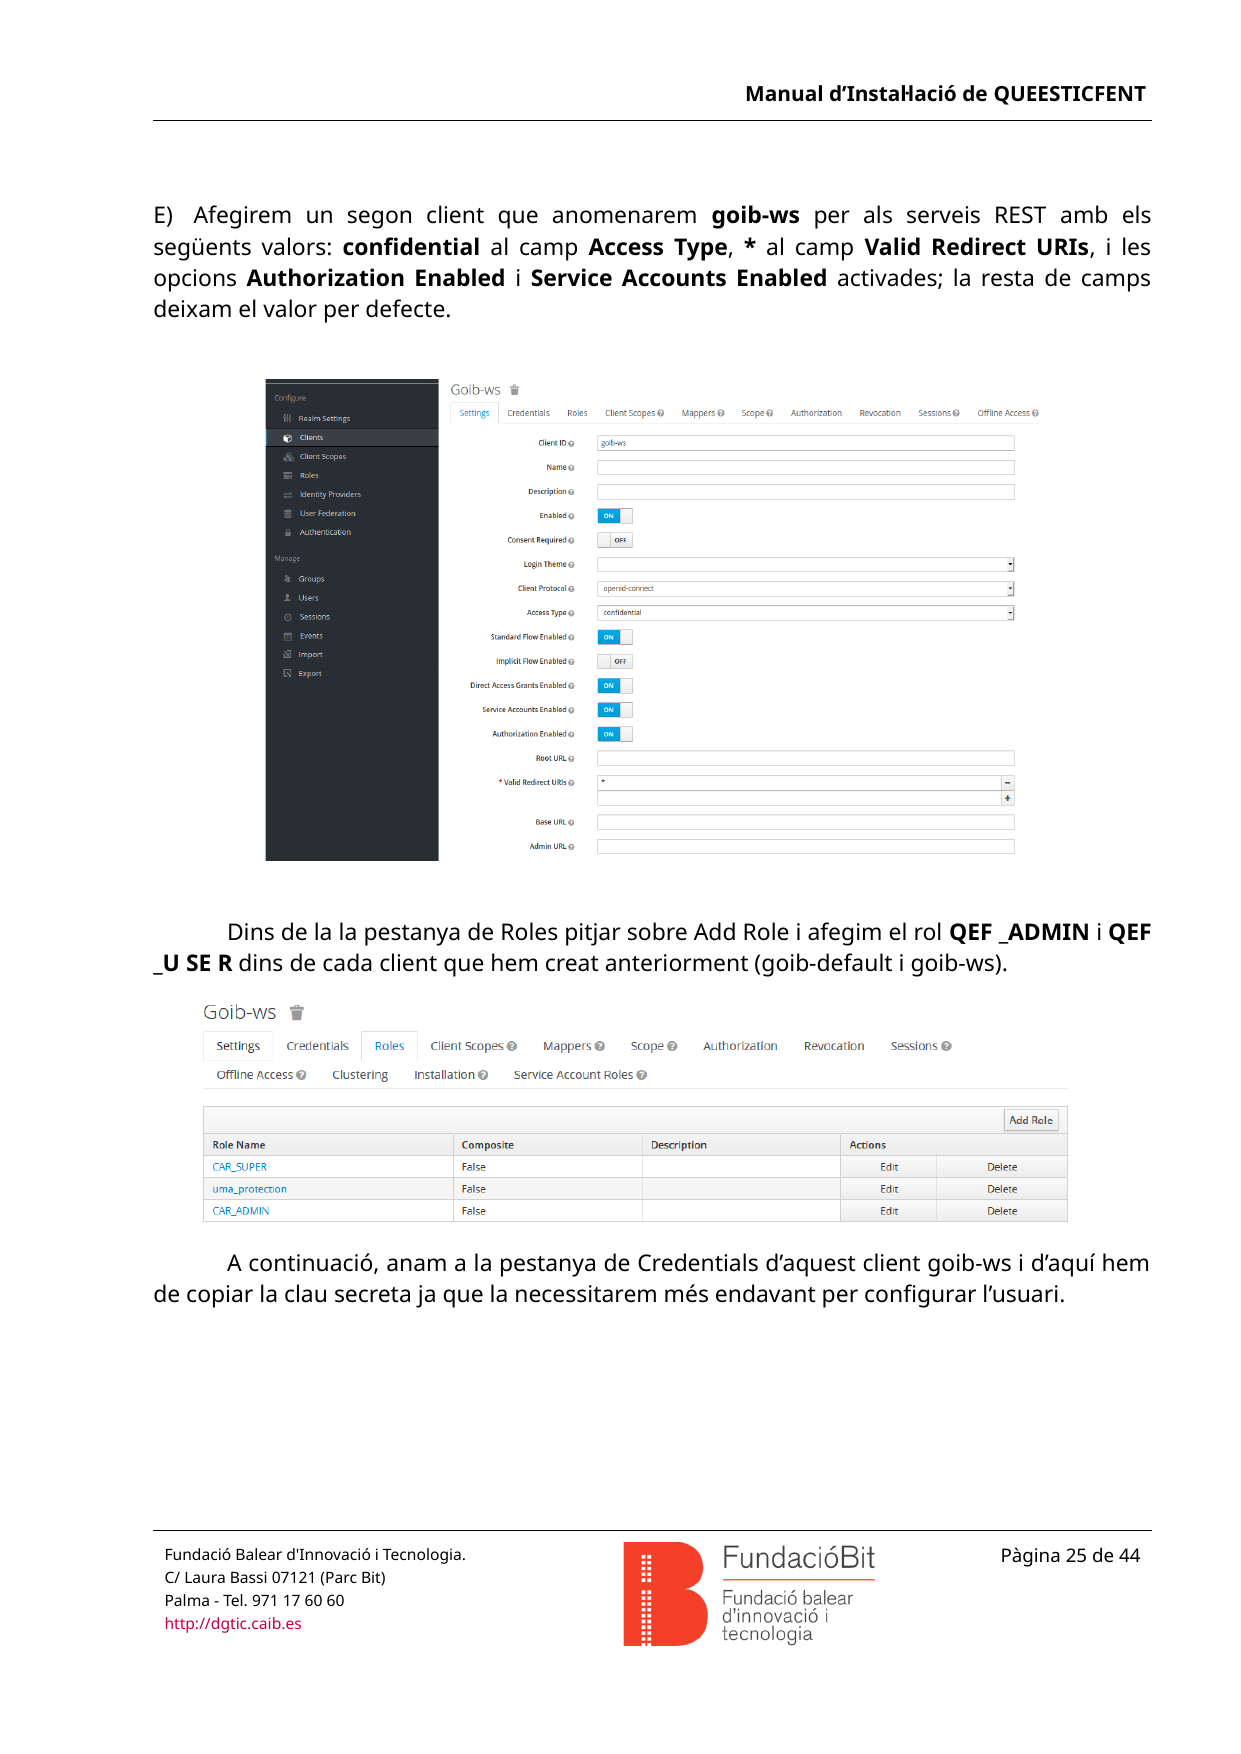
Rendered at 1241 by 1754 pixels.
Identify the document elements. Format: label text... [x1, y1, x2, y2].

list A continuació, anam a la pestanya de Credentials d’aquest client goib-ws i d’aquí hem de copiar la clau secreta ja que la necessitarem més endavant per configurar l’usuari. [153, 1247, 1152, 1309]
picture [188, 989, 1075, 1236]
list Dins de la la pestanya de Roles pitjar sobre Add Role i afegim el rol QEF _ADMIN i QEF _U SE R dins de cada client que hem creat anteriorment (goib-default i goib-ws). [153, 916, 1152, 978]
picture [623, 1542, 875, 1646]
picture [265, 379, 1039, 861]
list Afegirem un segon client que anomenarem goib-ws per als serveis REST amb els següents valors: confidential al camp Access Type, * al camp Valid Redirect URIs, i les opcions Authorization Enabled i Service Accounts Enabled activades; la resta de camps deixam el valor per defecte. [153, 199, 1152, 324]
